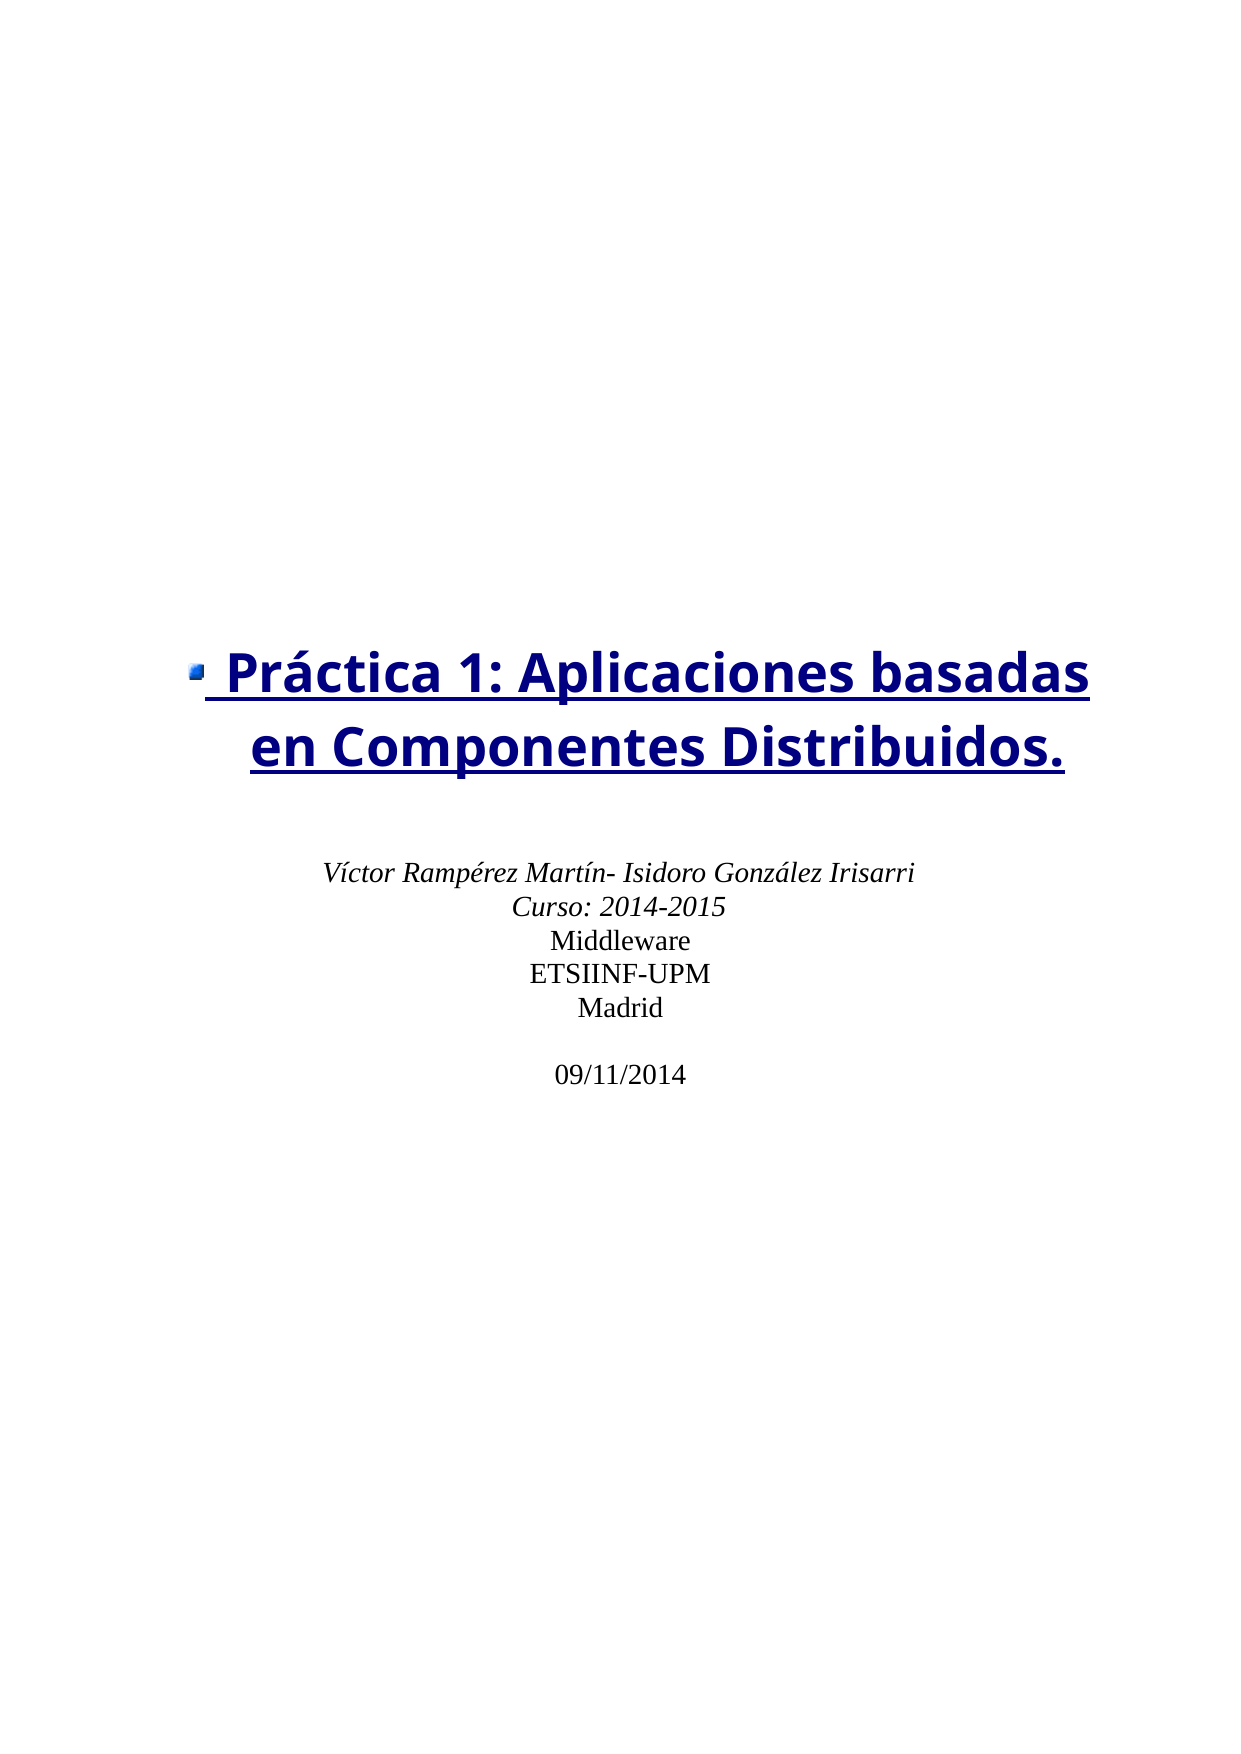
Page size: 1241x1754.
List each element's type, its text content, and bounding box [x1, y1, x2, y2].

text 09/11/2014 [118, 1057, 1122, 1090]
list Práctica 1: Aplicaciones basadas en Componentes Distribuidos. [156, 634, 1122, 782]
text Curso: 2014-2015 [118, 889, 1122, 923]
text Middleware [118, 923, 1122, 956]
picture [188, 663, 204, 680]
text Víctor Rampérez Martín- Isidoro González Irisarri [118, 856, 1122, 889]
text ETSIINF-UPM [118, 956, 1122, 990]
text Madrid [118, 990, 1122, 1023]
